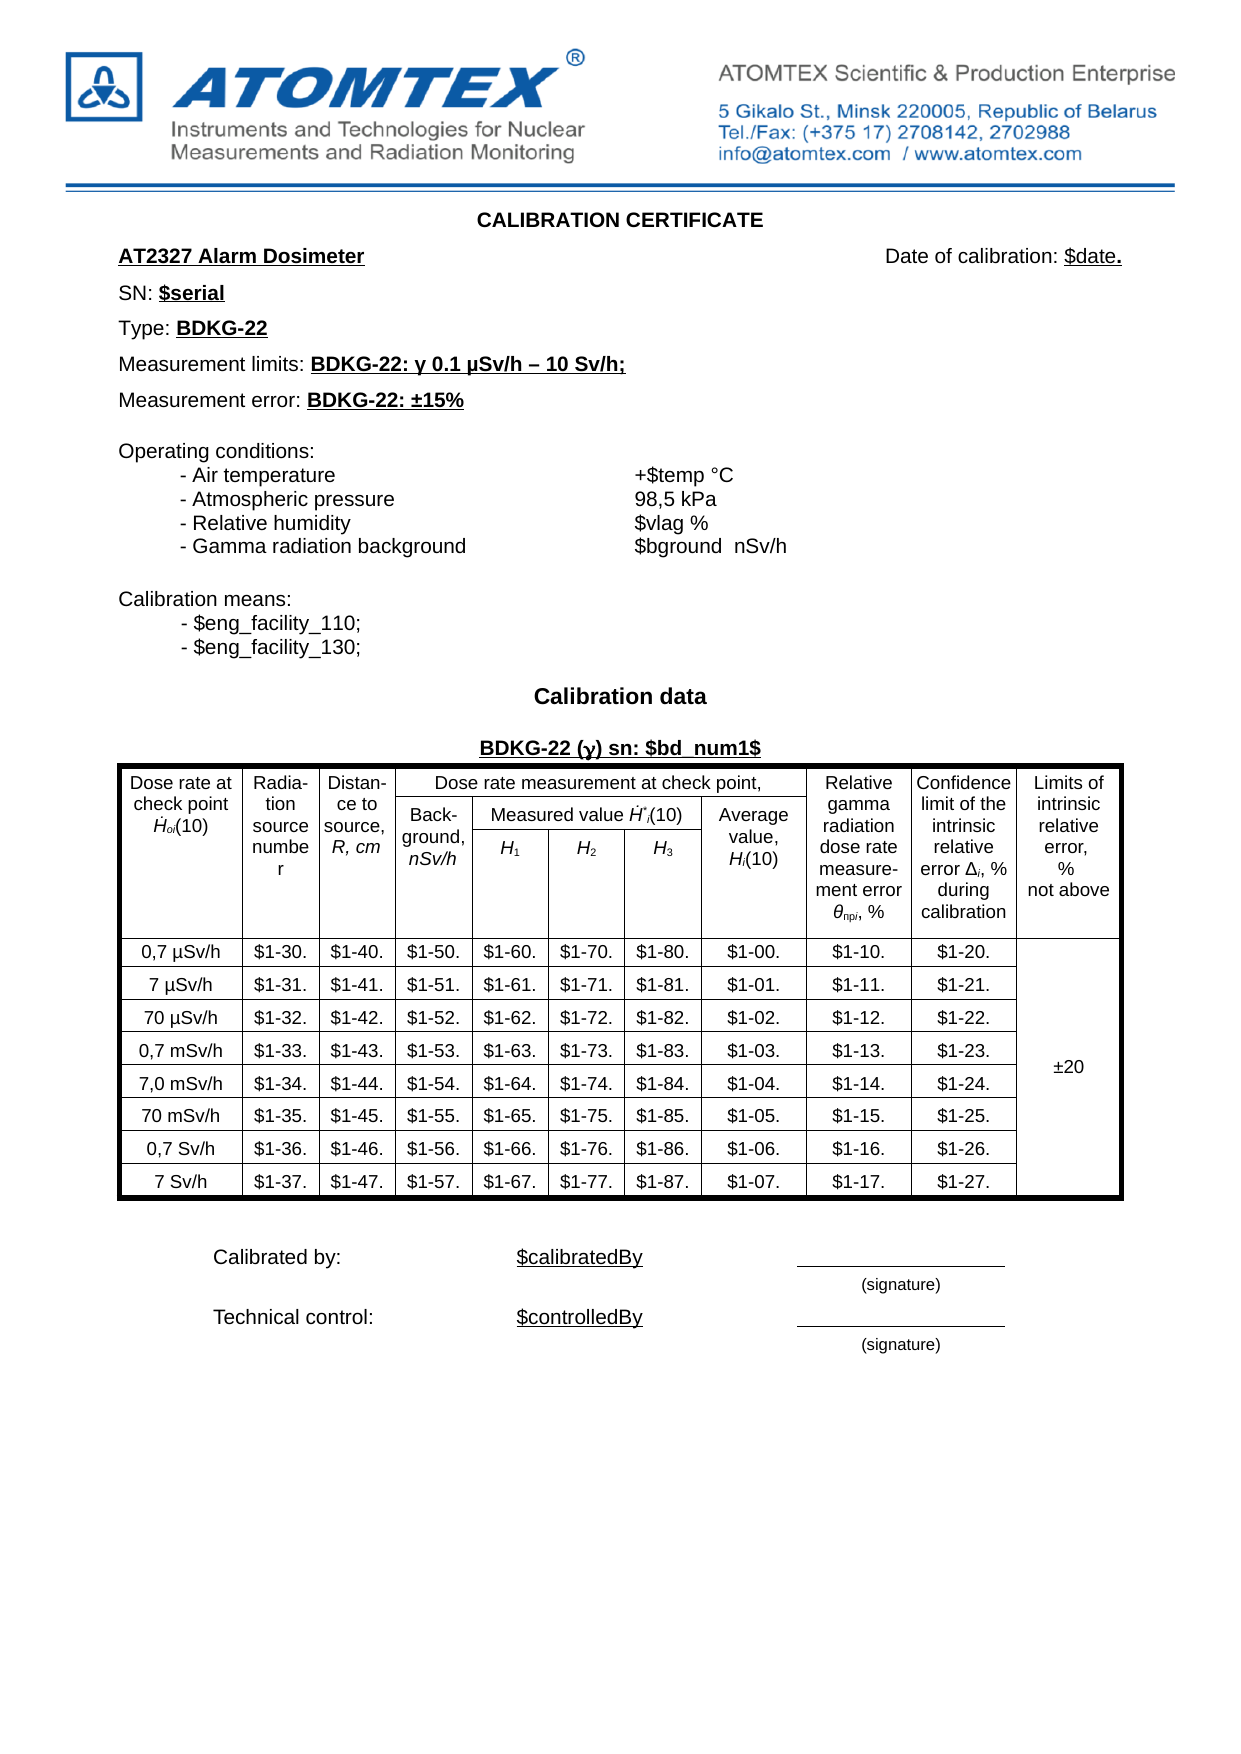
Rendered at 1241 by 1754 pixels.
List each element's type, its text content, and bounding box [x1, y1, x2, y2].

table_cell $1-20. [912, 939, 1016, 966]
table_cell $1-51. [396, 967, 472, 998]
table_cell $1-54. [396, 1065, 472, 1097]
table_cell Confidence limit of the intrinsic relative error Δi, % during calibration [912, 769, 1016, 938]
table_cell $1-26. [912, 1131, 1016, 1162]
table_cell $1-06. [702, 1131, 806, 1162]
table_cell $1-05. [702, 1098, 806, 1130]
table_cell $1-01. [702, 967, 806, 998]
table_header [771, 1242, 1030, 1272]
table_cell $1-55. [396, 1098, 472, 1130]
table_cell $1-42. [320, 1000, 395, 1031]
table_cell $1-22. [912, 1000, 1016, 1031]
table_cell $1-41. [320, 967, 395, 998]
table_cell $1-77. [549, 1164, 624, 1195]
table_cell $1-15. [807, 1098, 911, 1130]
table_cell $1-67. [473, 1164, 548, 1195]
table_cell $1-52. [396, 1000, 472, 1031]
table_cell $1-44. [320, 1065, 395, 1097]
table_cell $1-12. [807, 1000, 911, 1031]
table_cell $1-75. [549, 1098, 624, 1130]
text Type: BDKG-22 [118, 316, 1122, 340]
table_cell $1-47. [320, 1164, 395, 1195]
table_cell Average value, Hi(10) [702, 797, 806, 938]
table_cell Radia-tion source number [243, 769, 319, 938]
table_cell H1 [473, 830, 548, 938]
text - $eng_facility_130; [123, 635, 1122, 659]
text Calibration means: [118, 587, 1122, 611]
table_cell $1-50. [396, 939, 472, 966]
table_cell $1-85. [625, 1098, 701, 1130]
table_cell 7 µSv/h [122, 967, 242, 998]
table_cell 7,0 mSv/h [122, 1065, 242, 1097]
table_cell $1-53. [396, 1032, 472, 1064]
table_cell $1-16. [807, 1131, 911, 1162]
table_cell $1-30. [243, 939, 319, 966]
table_cell $1-45. [320, 1098, 395, 1130]
table_cell $1-84. [625, 1065, 701, 1097]
table_header Calibrated by: [210, 1242, 513, 1272]
table_cell $1-56. [396, 1131, 472, 1162]
table_cell H2 [549, 830, 624, 938]
text AT2327 Alarm Dosimeter Date of calibration: $date. [118, 244, 1122, 268]
table_cell $1-63. [473, 1032, 548, 1064]
table_cell $1-72. [549, 1000, 624, 1031]
table_cell $1-10. [807, 939, 911, 966]
table_cell [514, 1272, 771, 1302]
table_cell $1-66. [473, 1131, 548, 1162]
table_cell ±20 [1017, 939, 1119, 1195]
table_cell $1-27. [912, 1164, 1016, 1195]
table_cell $1-24. [912, 1065, 1016, 1097]
table_cell $1-25. [912, 1098, 1016, 1130]
table_cell $1-02. [702, 1000, 806, 1031]
table_cell $1-23. [912, 1032, 1016, 1064]
table_cell $1-17. [807, 1164, 911, 1195]
table_cell $1-13. [807, 1032, 911, 1064]
table_header BDKG-22 (γ) sn: $bd_num1$ [119, 733, 1121, 763]
table_cell $1-61. [473, 967, 548, 998]
table_cell Technical control: [210, 1302, 513, 1332]
table_cell $1-40. [320, 939, 395, 966]
table_cell Dose rate measurement at check point, [396, 769, 806, 796]
table_cell $1-14. [807, 1065, 911, 1097]
table_cell $1-34. [243, 1065, 319, 1097]
text - Air temperature +$temp °C [179, 462, 1122, 486]
text - Atmospheric pressure 98,5 kPa [179, 486, 1122, 510]
table_cell $1-81. [625, 967, 701, 998]
table_cell $1-31. [243, 967, 319, 998]
table_cell 7 Sv/h [122, 1164, 242, 1195]
table_cell $1-70. [549, 939, 624, 966]
table_cell $1-35. [243, 1098, 319, 1130]
table_cell 70 µSv/h [122, 1000, 242, 1031]
table_cell Relative gamma radiation dose rate measure-ment error θпрi, % [807, 769, 911, 938]
table_cell Dose rate at check point Ḣoi(10) [122, 769, 242, 938]
table_cell $1-82. [625, 1000, 701, 1031]
table_cell $1-11. [807, 967, 911, 998]
text Measurement limits: BDKG-22: γ 0.1 µSv/h – 10 Sv/h; [118, 352, 1122, 376]
table_cell (signature) [771, 1332, 1030, 1362]
table_cell [514, 1332, 771, 1362]
table_cell $1-57. [396, 1164, 472, 1195]
table_cell $1-46. [320, 1131, 395, 1162]
text CALIBRATION CERTIFICATE [118, 208, 1122, 232]
table_cell $1-04. [702, 1065, 806, 1097]
table_cell $1-37. [243, 1164, 319, 1195]
text Measurement error: BDKG-22: ±15% [118, 388, 1122, 412]
table_cell $1-60. [473, 939, 548, 966]
table_cell $1-00. [702, 939, 806, 966]
table_header $calibratedBy [514, 1242, 771, 1272]
table_cell $1-65. [473, 1098, 548, 1130]
table_cell Back-ground, nSv/h [396, 797, 472, 938]
table_cell Distan-ce to source, R, сm [320, 769, 395, 938]
table_cell $1-62. [473, 1000, 548, 1031]
text - $eng_facility_110; [123, 611, 1122, 635]
table_cell $1-87. [625, 1164, 701, 1195]
text - Gamma radiation background $bground nSv/h [179, 534, 1122, 558]
table_cell Limits of intrinsic relative error, % not above [1017, 769, 1119, 938]
table_cell $1-76. [549, 1131, 624, 1162]
table_cell $1-73. [549, 1032, 624, 1064]
text Calibration data [118, 683, 1122, 709]
table_cell $1-36. [243, 1131, 319, 1162]
table_cell 70 mSv/h [122, 1098, 242, 1130]
table_cell H3 [625, 830, 701, 938]
table_cell [771, 1302, 1030, 1332]
table_cell $1-80. [625, 939, 701, 966]
table_cell 0,7 µSv/h [122, 939, 242, 966]
text SN: $serial [118, 280, 1122, 304]
table_cell $1-86. [625, 1131, 701, 1162]
table_cell $1-21. [912, 967, 1016, 998]
table_cell $1-43. [320, 1032, 395, 1064]
table_cell [210, 1332, 513, 1362]
text Operating conditions: [118, 438, 1122, 462]
table_cell $1-74. [549, 1065, 624, 1097]
table_cell $1-83. [625, 1032, 701, 1064]
table_cell (signature) [771, 1272, 1030, 1302]
table_cell [210, 1272, 513, 1302]
table_cell $1-07. [702, 1164, 806, 1195]
table_cell $1-03. [702, 1032, 806, 1064]
table_cell $1-33. [243, 1032, 319, 1064]
table_cell $1-71. [549, 967, 624, 998]
table_cell 0,7 mSv/h [122, 1032, 242, 1064]
table_cell $1-32. [243, 1000, 319, 1031]
table_cell $controlledBy [514, 1302, 771, 1332]
table_cell $1-64. [473, 1065, 548, 1097]
table_cell 0,7 Sv/h [122, 1131, 242, 1162]
text - Relative humidity $vlag % [179, 510, 1122, 534]
table_cell Measured value Ḣ*i(10) [473, 797, 701, 829]
